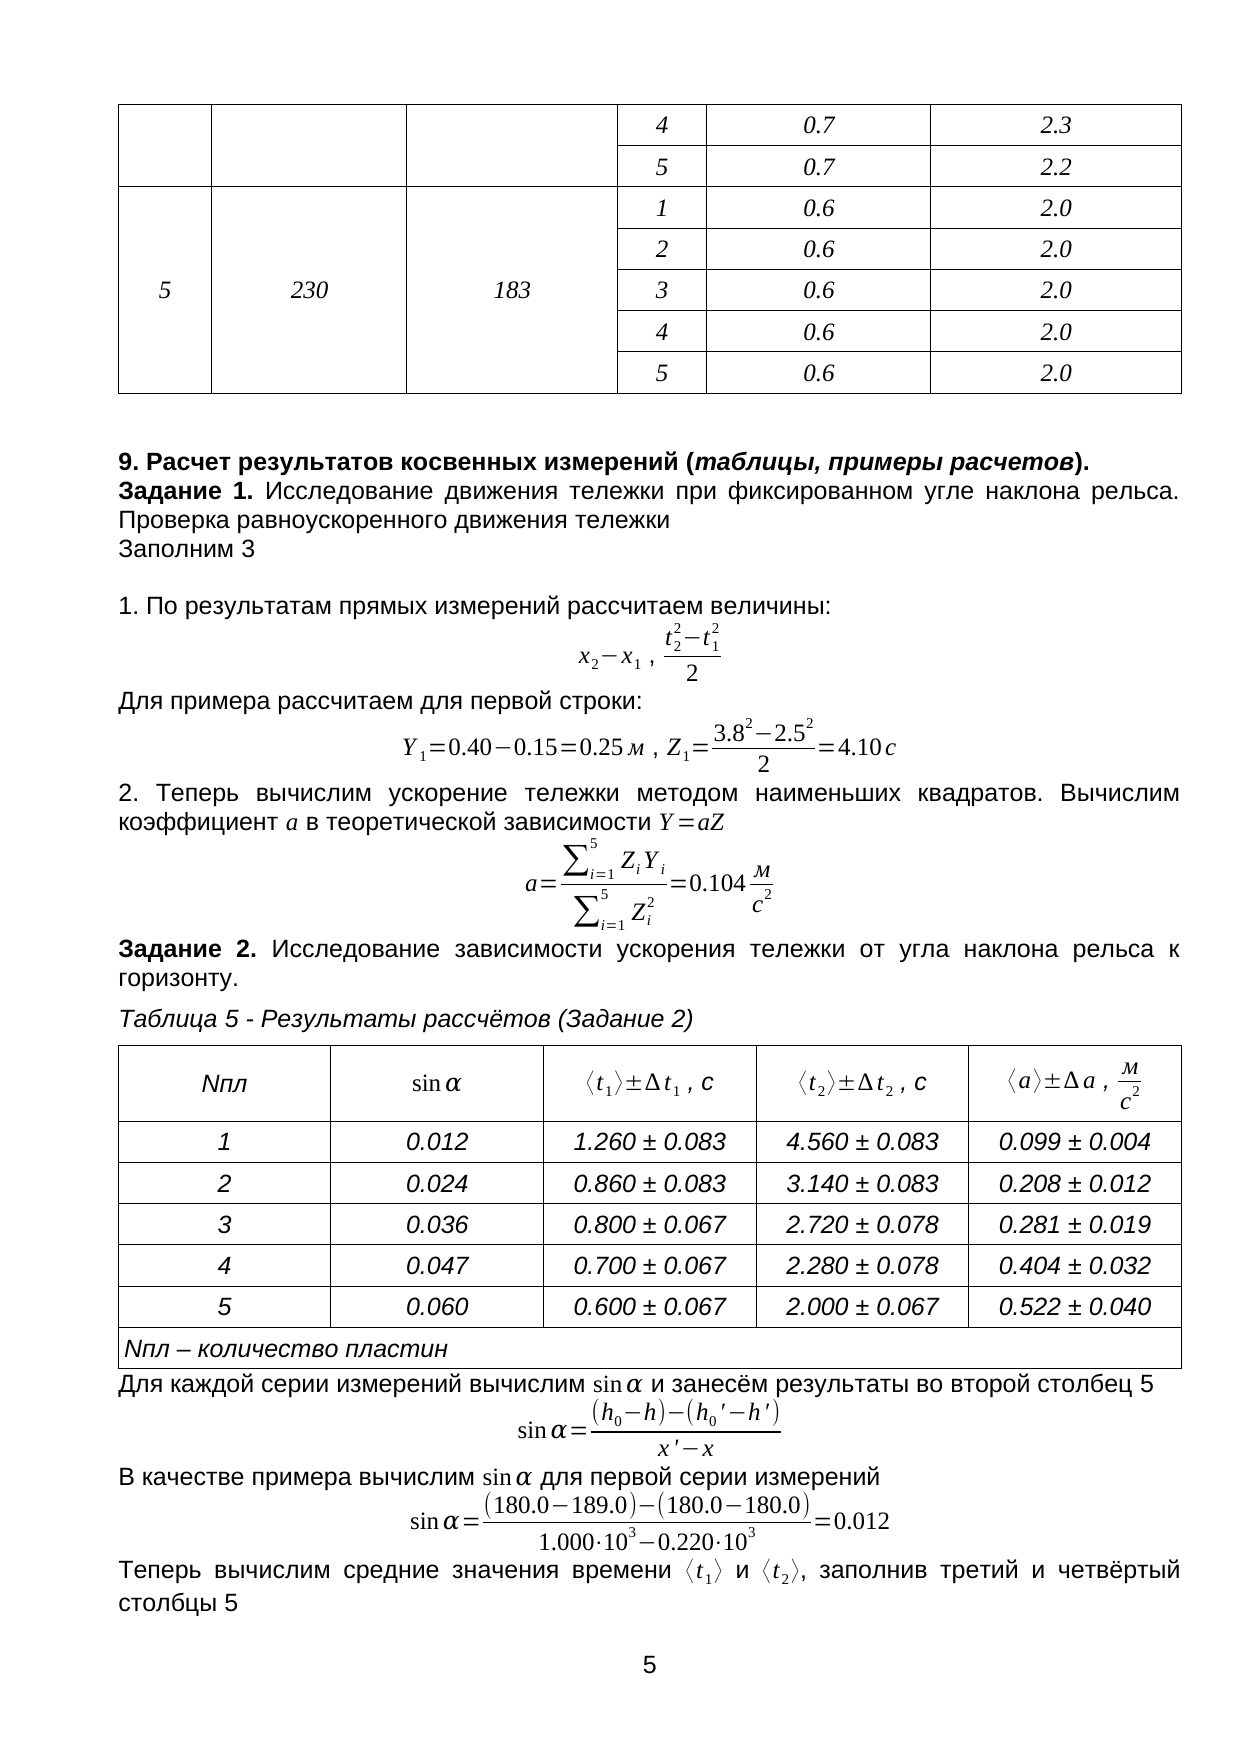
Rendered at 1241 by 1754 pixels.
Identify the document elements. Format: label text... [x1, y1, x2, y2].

table_cell 5 [119, 1287, 330, 1327]
table_cell 0.600 ± 0.067 [544, 1287, 756, 1327]
text Заполним Таблица 3 [118, 533, 1181, 562]
table_cell 0.060 [331, 1287, 543, 1327]
table_cell 2.2 [931, 146, 1181, 186]
table_cell 0.6 [707, 187, 930, 227]
table_cell 4.560 ± 0.083 [757, 1122, 968, 1162]
table_cell 2.0 [931, 311, 1181, 351]
table_header Nпл [119, 1046, 330, 1121]
text 9. Расчет результатов косвенных измерений (таблицы, примеры расчетов). [118, 447, 1181, 476]
table_cell 4 [119, 1245, 330, 1286]
table_cell 0.036 [331, 1204, 543, 1244]
table_cell 2.720 ± 0.078 [757, 1204, 968, 1244]
text Задание 1. Исследование движения тележки при фиксированном угле наклона рельса. Проверка равноускоренного движения тележки [118, 476, 1181, 533]
table_cell 5 [618, 352, 706, 392]
table_cell 0.7 [707, 105, 930, 145]
table_header , с [544, 1046, 756, 1121]
table_cell 0.047 [331, 1245, 543, 1286]
table_cell 0.7 [707, 146, 930, 186]
table_header [331, 1046, 543, 1121]
table_cell 0.404 ± 0.032 [969, 1245, 1181, 1286]
table_cell 183 [407, 187, 617, 392]
table_cell 2.0 [931, 229, 1181, 269]
text Для каждой серии измерений вычислим и занесём результаты во второй столбец Таблица 5 [118, 1369, 1181, 1398]
table_cell 0.700 ± 0.067 [544, 1245, 756, 1286]
text Теперь вычислим средние значения времени и , заполнив третий и четвёртый столбцы Таблица 5 [118, 1556, 1181, 1617]
text Задание 2. Исследование зависимости ускорения тележки от угла наклона рельса к горизонту. [118, 934, 1181, 991]
table_header , [969, 1046, 1181, 1121]
table_cell 0.6 [707, 311, 930, 351]
table_cell 5 [119, 187, 211, 392]
table_cell 0.522 ± 0.040 [969, 1287, 1181, 1327]
table_cell 0.281 ± 0.019 [969, 1204, 1181, 1244]
table_cell 0.6 [707, 229, 930, 269]
table_cell 1 [618, 187, 706, 227]
table_cell 4 [618, 105, 706, 145]
text 1. По результатам прямых измерений рассчитаем величины: [118, 591, 1181, 620]
table_cell 2 [618, 229, 706, 269]
text В качестве примера вычислим для первой серии измерений [118, 1461, 1181, 1490]
text , [118, 620, 1181, 686]
text 2. Теперь вычислим ускорение тележки методом наименьших квадратов. Вычислим коэффициент в теоретической зависимости [118, 778, 1181, 836]
table_cell 3.140 ± 0.083 [757, 1163, 968, 1203]
table_cell 2 [119, 1163, 330, 1203]
table_cell 0.800 ± 0.067 [544, 1204, 756, 1244]
table_cell 0.6 [707, 270, 930, 310]
table_cell 3 [618, 270, 706, 310]
table_cell 2.000 ± 0.067 [757, 1287, 968, 1327]
table_cell 0.208 ± 0.012 [969, 1163, 1181, 1203]
table_cell 2.0 [931, 187, 1181, 227]
table_cell 2.0 [931, 270, 1181, 310]
table_cell 3 [119, 1204, 330, 1244]
table_cell 1 [119, 1122, 330, 1162]
table_cell 2.280 ± 0.078 [757, 1245, 968, 1286]
text Таблица 5 - Результаты рассчётов (Задание 2) [118, 1004, 1181, 1033]
table_cell 0.099 ± 0.004 [969, 1122, 1181, 1162]
text , [118, 715, 1181, 778]
table_cell 0.860 ± 0.083 [544, 1163, 756, 1203]
table_cell 0.024 [331, 1163, 543, 1203]
table_cell 0.012 [331, 1122, 543, 1162]
table_cell 4 [618, 311, 706, 351]
table_cell 2.3 [931, 105, 1181, 145]
table_header , с [757, 1046, 968, 1121]
table_cell 0.6 [707, 352, 930, 392]
table_cell 2.0 [931, 352, 1181, 392]
table_cell Nпл – количество пластин [119, 1328, 1181, 1368]
text Для примера рассчитаем для первой строки: [118, 686, 1181, 715]
table_cell 5 [618, 146, 706, 186]
table_cell 1.260 ± 0.083 [544, 1122, 756, 1162]
table_cell 230 [212, 187, 406, 392]
